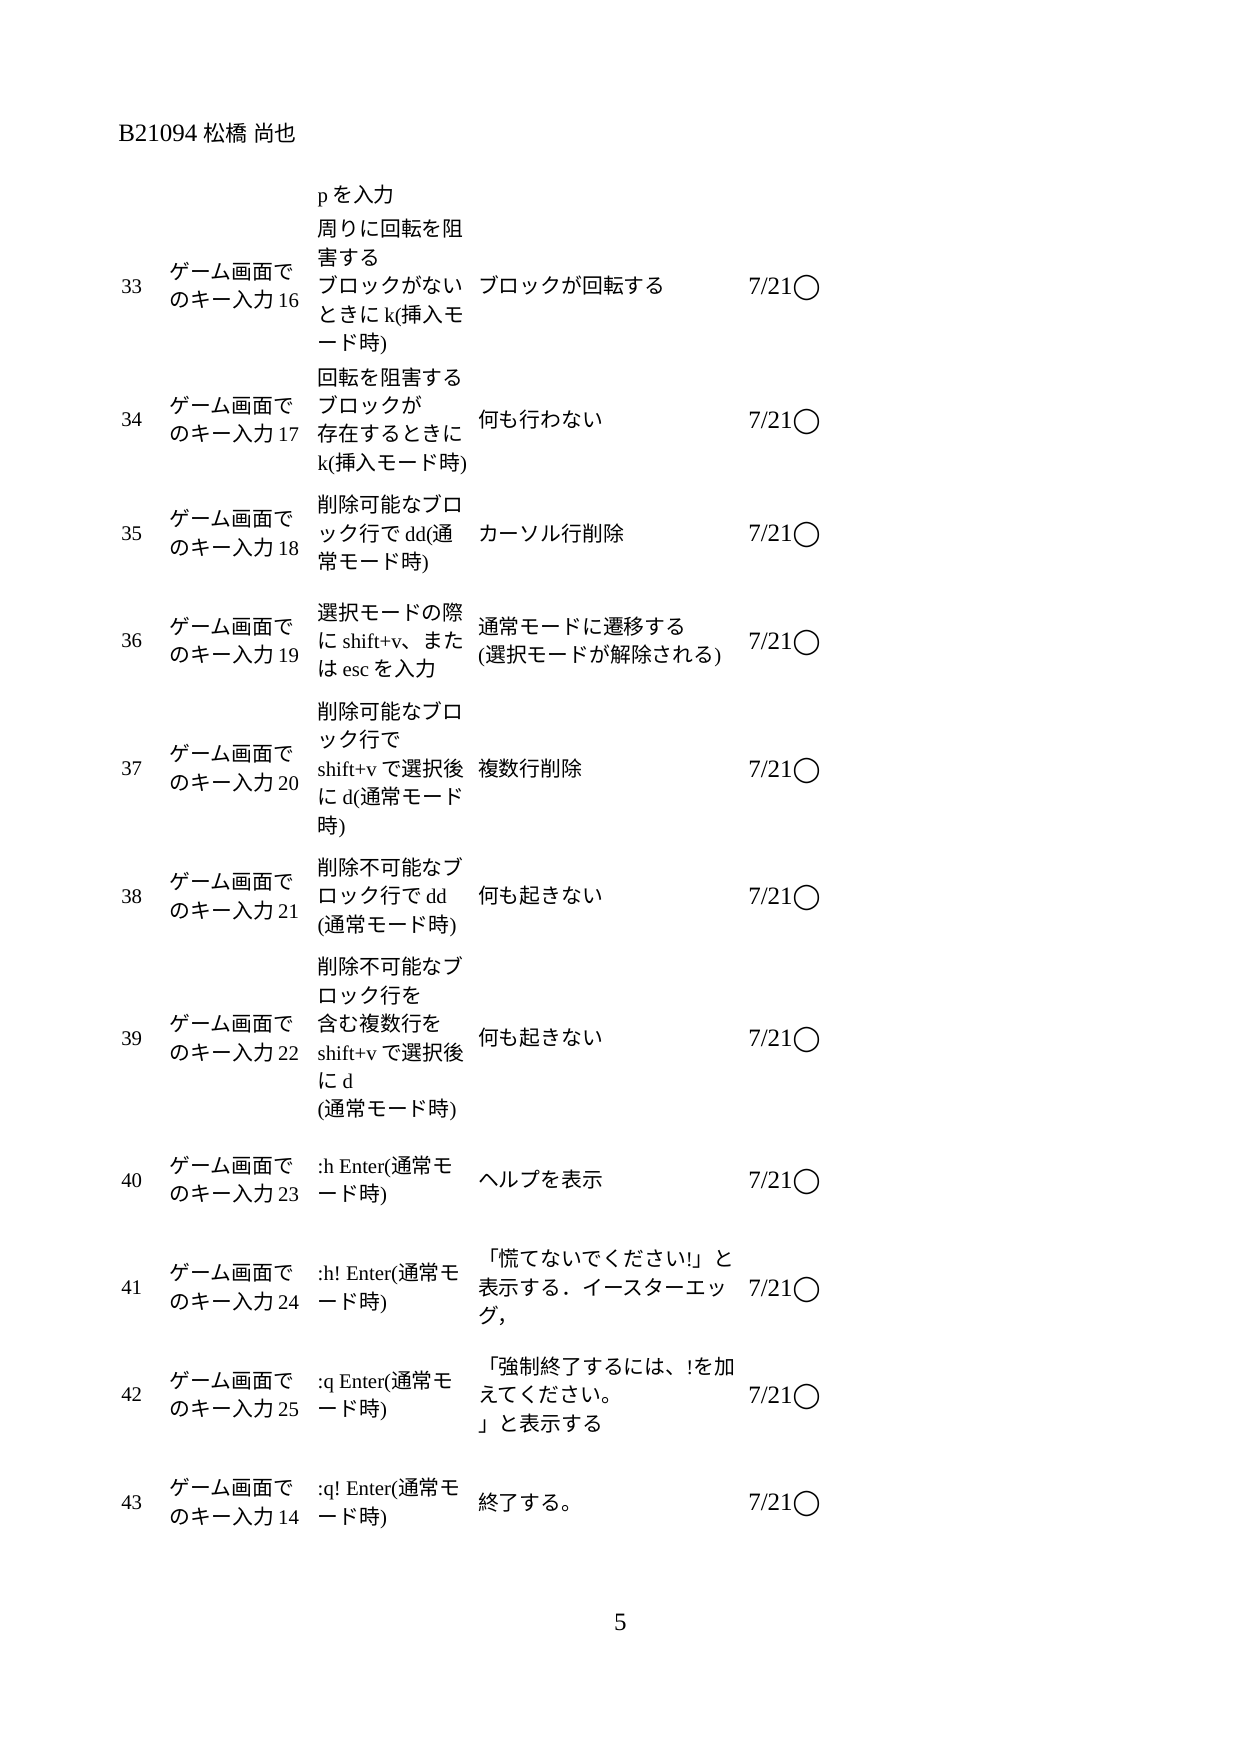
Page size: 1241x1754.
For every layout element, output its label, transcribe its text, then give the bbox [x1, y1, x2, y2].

table_cell 7/21◯ [745, 694, 868, 842]
table_cell ゲーム画面でのキー入力22 [167, 950, 314, 1126]
table_cell :q! Enter(通常モード時) [315, 1448, 475, 1556]
table_cell 40 [118, 1126, 167, 1233]
table_cell 34 [118, 360, 167, 479]
table_cell ゲーム画面でのキー入力20 [167, 694, 314, 842]
table_cell 7/21◯ [745, 587, 868, 694]
table_cell [1047, 1126, 1159, 1233]
table_cell 何も行わない [475, 360, 745, 479]
table_cell 7/21◯ [745, 950, 868, 1126]
table_cell 何も起きない [475, 950, 745, 1126]
table_cell ヘルプを表示 [475, 1126, 745, 1233]
table_cell 複数行削除 [475, 694, 745, 842]
table_cell 7/21◯ [745, 842, 868, 949]
table_cell [868, 212, 963, 360]
table_cell [1047, 1233, 1159, 1341]
table_cell 7/21◯ [745, 212, 868, 360]
table_cell 35 [118, 479, 167, 587]
table_cell [868, 950, 963, 1126]
table_cell [167, 178, 314, 212]
table_cell [1047, 360, 1159, 479]
table_cell ゲーム画面でのキー入力16 [167, 212, 314, 360]
table_cell [868, 360, 963, 479]
table_cell ゲーム画面でのキー入力17 [167, 360, 314, 479]
table_cell [868, 694, 963, 842]
table_cell [868, 479, 963, 587]
table_cell [963, 479, 1047, 587]
table_cell [868, 1341, 963, 1448]
table_cell 7/21◯ [745, 1233, 868, 1341]
table_cell 削除可能なブロック行でdd(通常モード時) [315, 479, 475, 587]
table_cell 42 [118, 1341, 167, 1448]
table_cell [868, 1233, 963, 1341]
table_cell [1047, 1448, 1159, 1556]
table_cell [868, 842, 963, 949]
table_cell [1047, 842, 1159, 949]
table_cell ゲーム画面でのキー入力14 [167, 1448, 314, 1556]
table_cell [963, 950, 1047, 1126]
table_cell ゲーム画面でのキー入力18 [167, 479, 314, 587]
table_cell [1047, 212, 1159, 360]
table_cell 削除不可能なブロック行でdd (通常モード時) [315, 842, 475, 949]
table_cell 周りに回転を阻害する ブロックがないときにk(挿入モード時) [315, 212, 475, 360]
table_cell [745, 178, 868, 212]
table_cell 36 [118, 587, 167, 694]
table_cell 7/21◯ [745, 1126, 868, 1233]
table_cell [963, 1126, 1047, 1233]
table_cell pを入力 [315, 178, 475, 212]
table_cell 通常モードに遷移する (選択モードが解除される) [475, 587, 745, 694]
table_cell 終了する。 [475, 1448, 745, 1556]
table_cell 「慌てないでください!」と 表示する．イースターエッグ， [475, 1233, 745, 1341]
table_cell ゲーム画面でのキー入力25 [167, 1341, 314, 1448]
table_cell [1047, 587, 1159, 694]
table_cell ゲーム画面でのキー入力19 [167, 587, 314, 694]
table_cell 43 [118, 1448, 167, 1556]
table_cell [868, 1126, 963, 1233]
table_cell [963, 1448, 1047, 1556]
table_cell ゲーム画面でのキー入力23 [167, 1126, 314, 1233]
table_cell 何も起きない [475, 842, 745, 949]
table_cell 7/21◯ [745, 360, 868, 479]
table_cell [1047, 694, 1159, 842]
table_cell カーソル行削除 [475, 479, 745, 587]
table_cell :h! Enter(通常モード時) [315, 1233, 475, 1341]
table_cell [963, 1233, 1047, 1341]
table_cell 回転を阻害するブロックが 存在するときにk(挿入モード時) [315, 360, 475, 479]
table_cell 33 [118, 212, 167, 360]
table_cell [118, 178, 167, 212]
table_cell ゲーム画面でのキー入力21 [167, 842, 314, 949]
table_cell 7/21◯ [745, 1341, 868, 1448]
table_cell 39 [118, 950, 167, 1126]
table_cell :q Enter(通常モード時) [315, 1341, 475, 1448]
table_cell [1047, 1341, 1159, 1448]
table_cell 削除可能なブロック行で shift+vで選択後にd(通常モード時) [315, 694, 475, 842]
table_cell [963, 1341, 1047, 1448]
table_cell [963, 587, 1047, 694]
table_cell [963, 178, 1047, 212]
table_cell [1047, 178, 1159, 212]
table_cell 38 [118, 842, 167, 949]
table_cell [868, 587, 963, 694]
table_cell [1047, 950, 1159, 1126]
table_cell [868, 1448, 963, 1556]
table_cell [963, 694, 1047, 842]
table_cell 7/21◯ [745, 479, 868, 587]
table_cell 41 [118, 1233, 167, 1341]
table_cell ブロックが回転する [475, 212, 745, 360]
table_cell ゲーム画面でのキー入力24 [167, 1233, 314, 1341]
table_cell [1047, 479, 1159, 587]
table_cell [963, 360, 1047, 479]
table_cell 37 [118, 694, 167, 842]
table_cell 7/21◯ [745, 1448, 868, 1556]
table_cell [868, 178, 963, 212]
table_cell 削除不可能なブロック行を 含む複数行を shift+vで選択後にd (通常モード時) [315, 950, 475, 1126]
table_cell 選択モードの際にshift+v、またはescを入力 [315, 587, 475, 694]
table_cell [963, 842, 1047, 949]
table_cell [963, 212, 1047, 360]
table_cell :h Enter(通常モード時) [315, 1126, 475, 1233]
table_cell [475, 178, 745, 212]
table_cell 「強制終了するには、!を加えてください。 」と表示する [475, 1341, 745, 1448]
